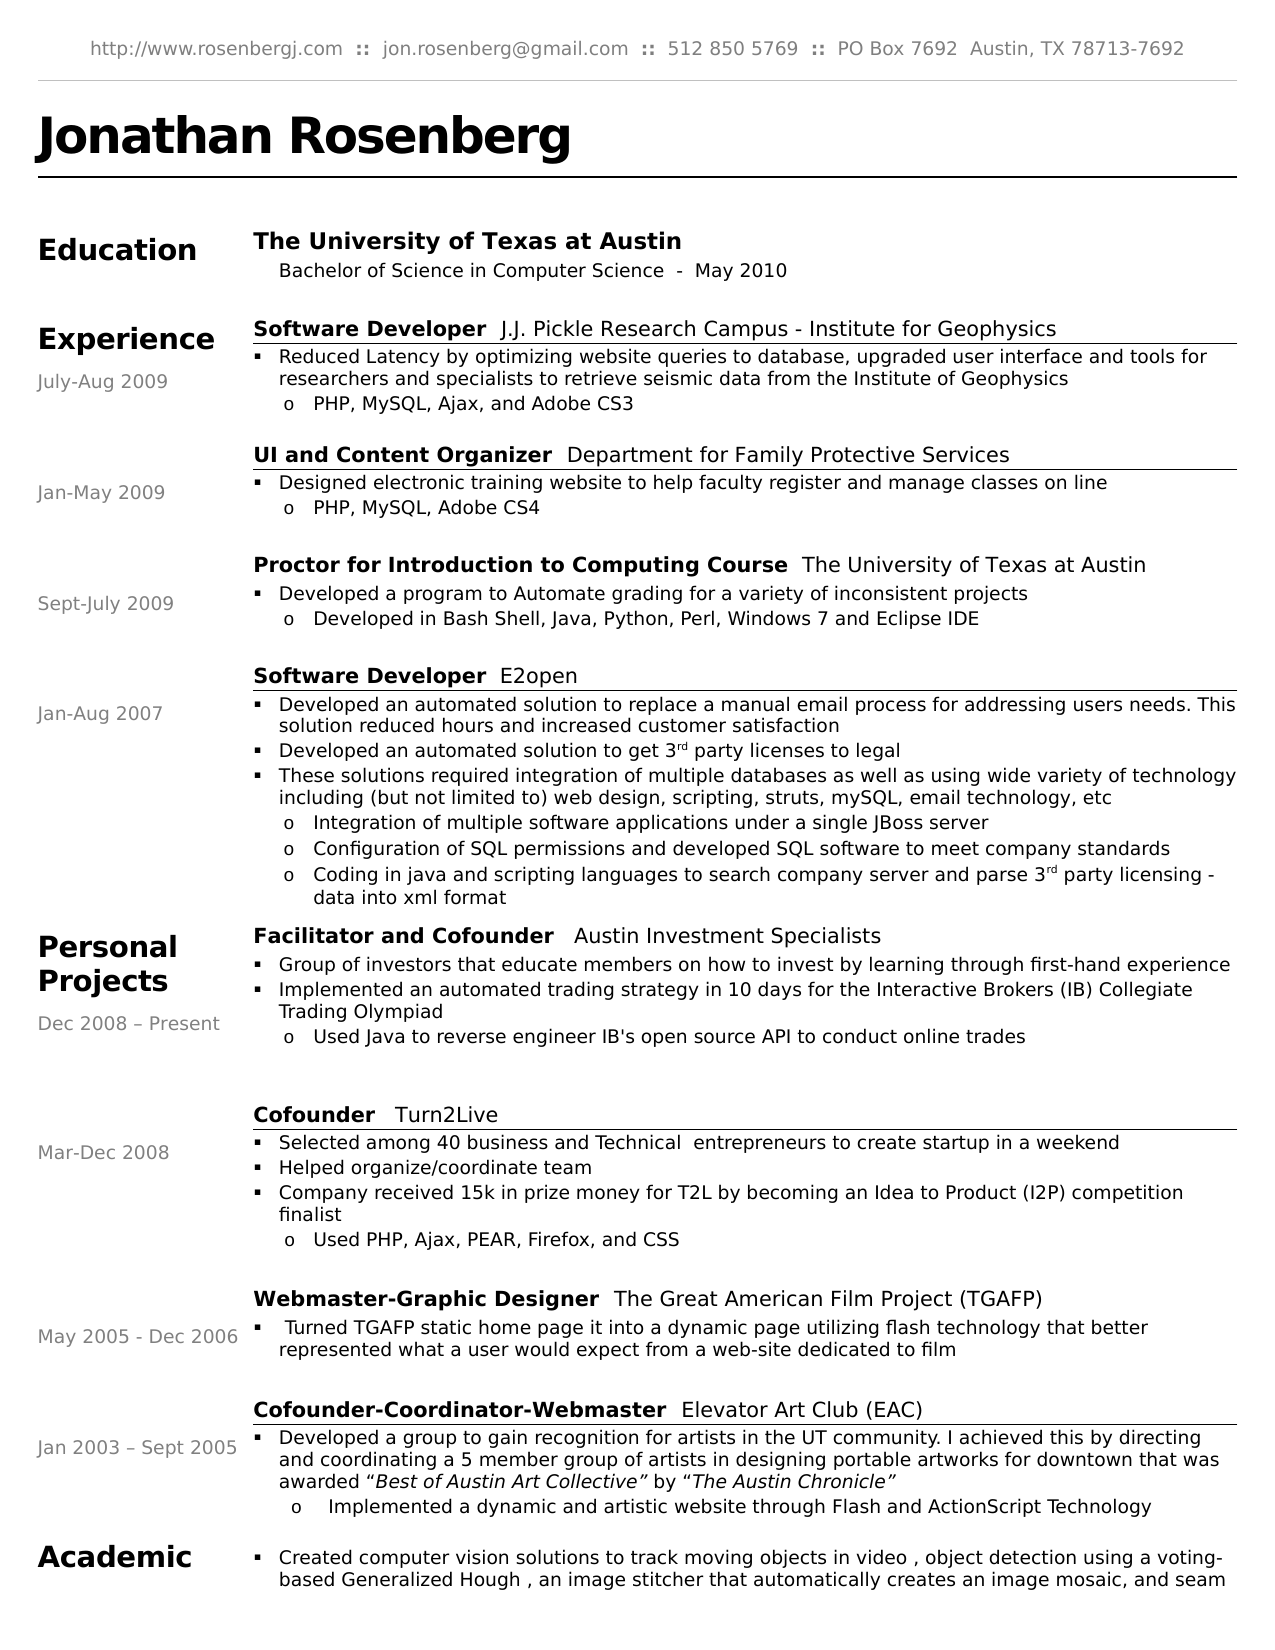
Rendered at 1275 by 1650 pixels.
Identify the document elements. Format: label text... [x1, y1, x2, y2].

table_cell Cofounder Turn2Live Selected among 40 business and Technical entrepreneurs to create startup in a weekend Helped organize/coordinate team Company received 15k in prize money for T2L by becoming an Idea to Product (I2P) competition finalist Used PHP, Ajax, PEAR, Firefox, and CSS [253, 1130, 1237, 1275]
table_cell Facilitator and Cofounder Austin Investment Specialists Group of investors that educate members on how to invest by learning through first-hand experience Implemented an automated trading strategy in 10 days for the Interactive Brokers (IB) Collegiate Trading Olympiad Used Java to reverse engineer IB's open source API to conduct online trades [253, 912, 1237, 1090]
table_cell Software Developer J.J. Pickle Research Campus - Institute for Geophysics Reduced Latency by optimizing website queries to database, upgraded user interface and tools for researchers and specialists to retrieve seismic data from the Institute of Geophysics PHP, MySQL, Ajax, and Adobe CS3 [253, 305, 1237, 343]
table_cell Jan-May 2009 [38, 430, 253, 541]
table_cell Jan 2003 – Sept 2005 [38, 1385, 253, 1522]
table_cell Proctor for Introduction to Computing Course The University of Texas at Austin Developed a program to Automate grading for a variety of inconsistent projects Developed in Bash Shell, Java, Python, Perl, Windows 7 and Eclipse IDE [253, 541, 1237, 652]
table_cell Experience July-Aug 2009 [38, 305, 253, 430]
table_header Education [38, 216, 253, 304]
table_cell UI and Content Organizer Department for Family Protective Services Designed electronic training website to help faculty register and manage classes on line PHP, MySQL, Adobe CS4 [253, 430, 1237, 469]
table_cell Mar-Dec 2008 [38, 1090, 253, 1275]
table_cell Jan-Aug 2007 [38, 652, 253, 912]
table_cell Software Developer E2open Developed an automated solution to replace a manual email process for addressing users needs. This solution reduced hours and increased customer satisfaction Developed an automated solution to get 3rd party licenses to legal These solutions required integration of multiple databases as well as using wide variety of technology including (but not limited to) web design, scripting, struts, mySQL, email technology, etc Integration of multiple software applications under a single JBoss server Configuration of SQL permissions and developed SQL software to meet company standards Coding in java and scripting languages to search company server and parse 3rd party licensing - data into xml format [253, 691, 1237, 912]
table_cell Cofounder-Coordinator-Webmaster Elevator Art Club (EAC) Developed a group to gain recognition for artists in the UT community. I achieved this by directing and coordinating a 5 member group of artists in designing portable artworks for downtown that was awarded “Best of Austin Art Collective” by “The Austin Chronicle” Implemented a dynamic and artistic website through Flash and ActionScript Technology [253, 1385, 1237, 1424]
table_cell Academic [38, 1522, 253, 1591]
table_header The University of Texas at Austin Bachelor of Science in Computer Science - May 2010 [253, 216, 1237, 304]
table_cell Webmaster-Graphic Designer The Great American Film Project (TGAFP) Turned TGAFP static home page it into a dynamic page utilizing flash technology that better represented what a user would expect from a web-site dedicated to film [253, 1275, 1237, 1385]
table_cell Software Developer E2open Developed an automated solution to replace a manual email process for addressing users needs. This solution reduced hours and increased customer satisfaction Developed an automated solution to get 3rd party licenses to legal These solutions required integration of multiple databases as well as using wide variety of technology including (but not limited to) web design, scripting, struts, mySQL, email technology, etc Integration of multiple software applications under a single JBoss server Configuration of SQL permissions and developed SQL software to meet company standards Coding in java and scripting languages to search company server and parse 3rd party licensing - data into xml format [253, 652, 1237, 690]
table_cell Software Developer J.J. Pickle Research Campus - Institute for Geophysics Reduced Latency by optimizing website queries to database, upgraded user interface and tools for researchers and specialists to retrieve seismic data from the Institute of Geophysics PHP, MySQL, Ajax, and Adobe CS3 [253, 344, 1237, 430]
table_cell UI and Content Organizer Department for Family Protective Services Designed electronic training website to help faculty register and manage classes on line PHP, MySQL, Adobe CS4 [253, 470, 1237, 541]
table_cell Cofounder-Coordinator-Webmaster Elevator Art Club (EAC) Developed a group to gain recognition for artists in the UT community. I achieved this by directing and coordinating a 5 member group of artists in designing portable artworks for downtown that was awarded “Best of Austin Art Collective” by “The Austin Chronicle” Implemented a dynamic and artistic website through Flash and ActionScript Technology [253, 1425, 1237, 1522]
table_cell Created computer vision solutions to track moving objects in video , object detection using a voting-based Generalized Hough , an image stitcher that automatically creates an image mosaic, and seam carving for content- aware image resizing Multi-threaded and parallel "Map/Reduce" paradigm used in large cluster-scale search engines Implemented GPU Quick Sort algorithm in CUDA RSA encryption and decrypt (java) Data File Lempel-Ziv compression and decompression (java) Exploiting then Preventing Stack Buffer overflow in LC-3 recursive functions [253, 1522, 1237, 1591]
title Jonathan Rosenberg [37, 107, 1237, 178]
table_cell Sept-July 2009 [38, 541, 253, 652]
table_cell Personal Projects Dec 2008 – Present [38, 912, 253, 1090]
table_cell Cofounder Turn2Live Selected among 40 business and Technical entrepreneurs to create startup in a weekend Helped organize/coordinate team Company received 15k in prize money for T2L by becoming an Idea to Product (I2P) competition finalist Used PHP, Ajax, PEAR, Firefox, and CSS [253, 1090, 1237, 1129]
table_cell May 2005 - Dec 2006 [38, 1275, 253, 1385]
